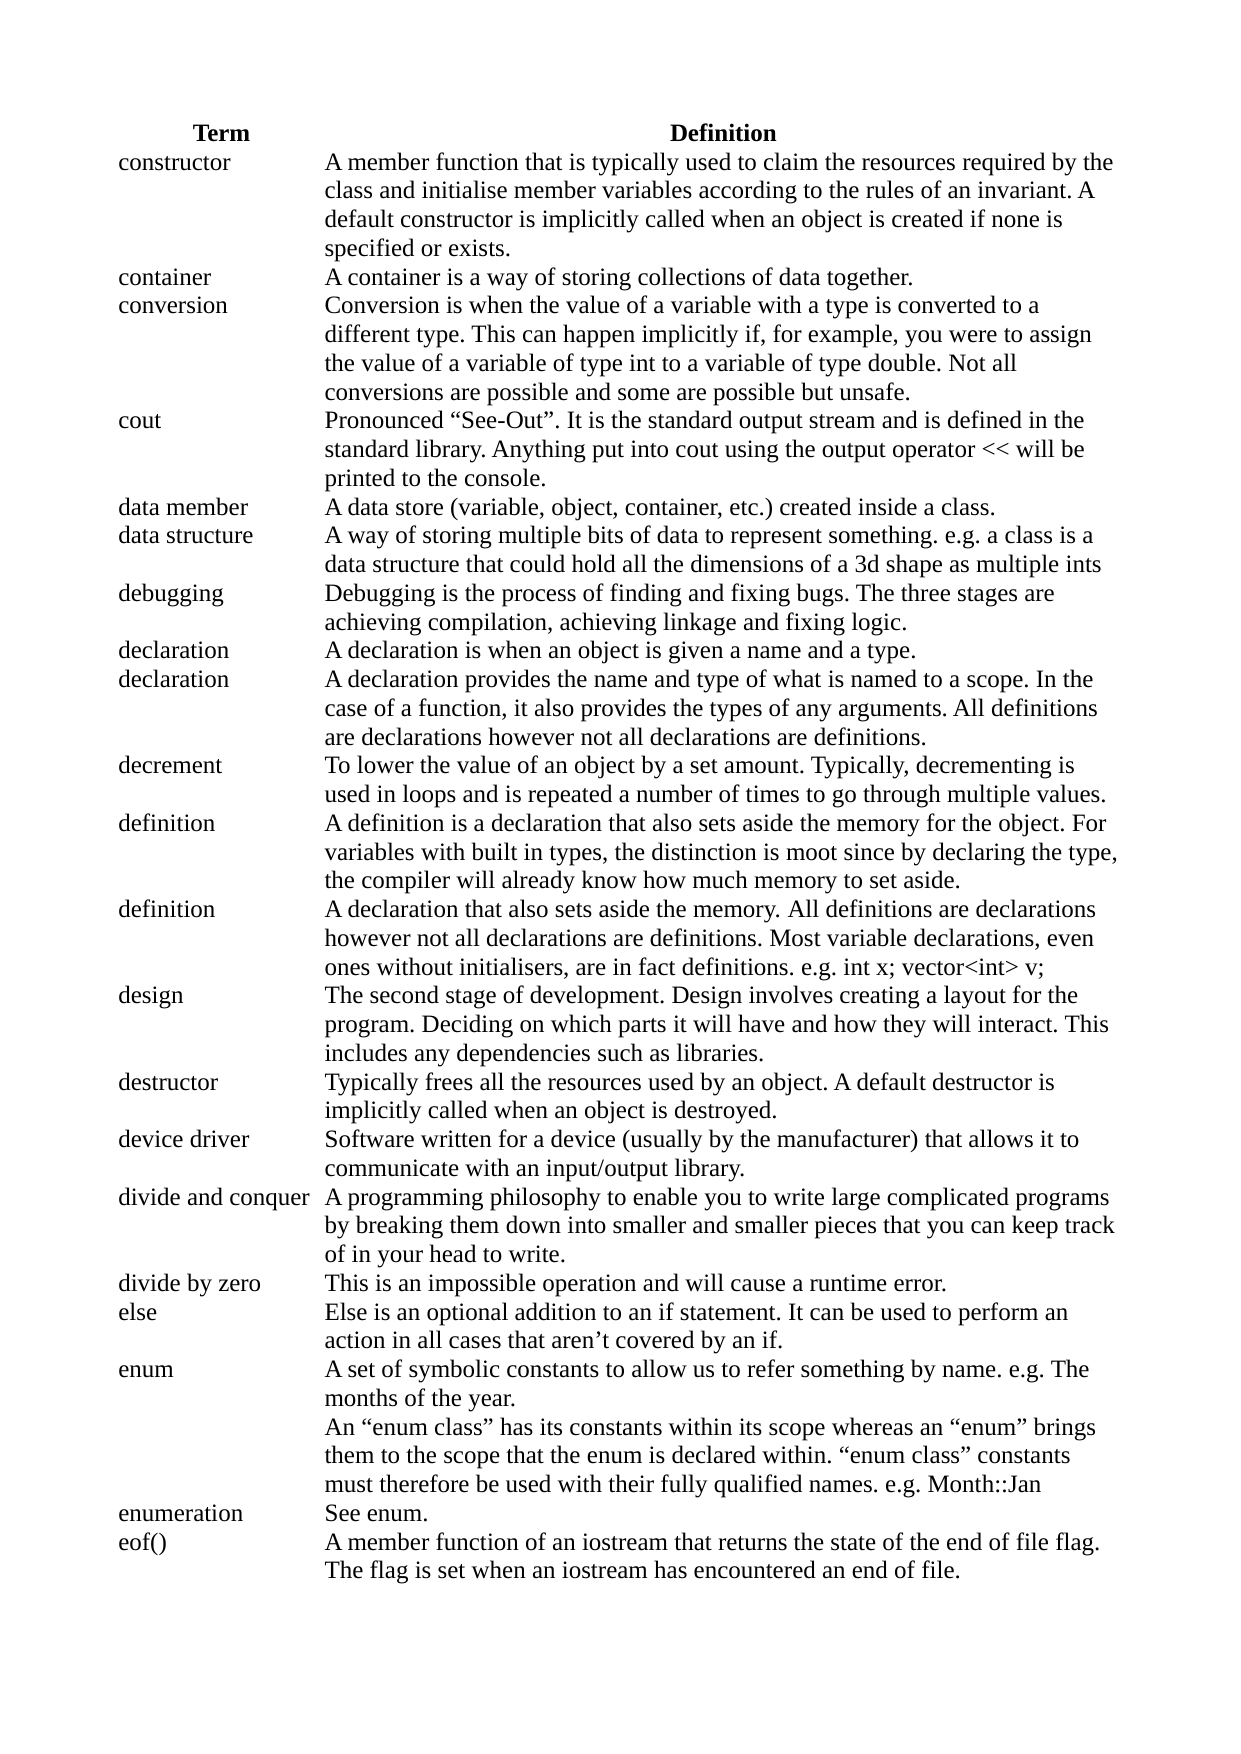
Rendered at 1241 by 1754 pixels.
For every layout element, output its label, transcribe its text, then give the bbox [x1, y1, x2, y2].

table_cell A declaration that also sets aside the memory. All definitions are declarations however not all declarations are definitions. Most variable declarations, even ones without initialisers, are in fact definitions. e.g. int x; vector<int> v; [324, 894, 1122, 981]
table_cell A data store (variable, object, container, etc.) created inside a class. [324, 492, 1122, 521]
table_cell design [118, 981, 324, 1067]
table_cell A programming philosophy to enable you to write large complicated programs by breaking them down into smaller and smaller pieces that you can keep track of in your head to write. [324, 1182, 1122, 1268]
table_cell Conversion is when the value of a variable with a type is converted to a different type. This can happen implicitly if, for example, you were to assign the value of a variable of type int to a variable of type double. Not all conversions are possible and some are possible but unsafe. [324, 291, 1122, 406]
table_cell data structure [118, 521, 324, 578]
table_cell The second stage of development. Design involves creating a layout for the program. Deciding on which parts it will have and how they will interact. This includes any dependencies such as libraries. [324, 981, 1122, 1067]
table_cell destructor [118, 1067, 324, 1124]
table_cell Typically frees all the resources used by an object. A default destructor is implicitly called when an object is destroyed. [324, 1067, 1122, 1124]
table_cell else [118, 1297, 324, 1354]
table_cell A set of symbolic constants to allow us to refer something by name. e.g. The months of the year. An “enum class” has its constants within its scope whereas an “enum” brings them to the scope that the enum is declared within. “enum class” constants must therefore be used with their fully qualified names. e.g. Month::Jan [324, 1354, 1122, 1498]
table_cell eof() [118, 1527, 324, 1584]
table_cell declaration [118, 636, 324, 664]
table_cell data member [118, 492, 324, 521]
table_header Term [118, 118, 324, 147]
table_cell divide and conquer [118, 1182, 324, 1268]
table_cell enum [118, 1354, 324, 1498]
table_cell device driver [118, 1124, 324, 1182]
table_cell A declaration is when an object is given a name and a type. [324, 636, 1122, 664]
table_cell A member function that is typically used to claim the resources required by the class and initialise member variables according to the rules of an invariant. A default constructor is implicitly called when an object is created if none is specified or exists. [324, 147, 1122, 262]
table_cell decrement [118, 751, 324, 808]
table_cell Pronounced “See-Out”. It is the standard output stream and is defined in the standard library. Anything put into cout using the output operator << will be printed to the console. [324, 406, 1122, 492]
table_cell A declaration provides the name and type of what is named to a scope. In the case of a function, it also provides the types of any arguments. All definitions are declarations however not all declarations are definitions. [324, 664, 1122, 751]
table_cell definition [118, 894, 324, 981]
table_cell constructor [118, 147, 324, 262]
table_cell This is an impossible operation and will cause a runtime error. [324, 1268, 1122, 1297]
table_cell enumeration [118, 1498, 324, 1527]
table_cell cout [118, 406, 324, 492]
table_cell definition [118, 808, 324, 894]
table_cell conversion [118, 291, 324, 406]
table_cell Software written for a device (usually by the manufacturer) that allows it to communicate with an input/output library. [324, 1124, 1122, 1182]
table_cell declaration [118, 664, 324, 751]
table_cell A way of storing multiple bits of data to represent something. e.g. a class is a data structure that could hold all the dimensions of a 3d shape as multiple ints [324, 521, 1122, 578]
table_cell To lower the value of an object by a set amount. Typically, decrementing is used in loops and is repeated a number of times to go through multiple values. [324, 751, 1122, 808]
table_cell Debugging is the process of finding and fixing bugs. The three stages are achieving compilation, achieving linkage and fixing logic. [324, 578, 1122, 636]
table_cell debugging [118, 578, 324, 636]
table_cell Else is an optional addition to an if statement. It can be used to perform an action in all cases that aren’t covered by an if. [324, 1297, 1122, 1354]
table_header Definition [324, 118, 1122, 147]
table_cell A member function of an iostream that returns the state of the end of file flag. The flag is set when an iostream has encountered an end of file. [324, 1527, 1122, 1584]
table_cell container [118, 262, 324, 291]
table_cell A container is a way of storing collections of data together. [324, 262, 1122, 291]
table_cell A definition is a declaration that also sets aside the memory for the object. For variables with built in types, the distinction is moot since by declaring the type, the compiler will already know how much memory to set aside. [324, 808, 1122, 894]
table_cell See enum. [324, 1498, 1122, 1527]
table_cell divide by zero [118, 1268, 324, 1297]
